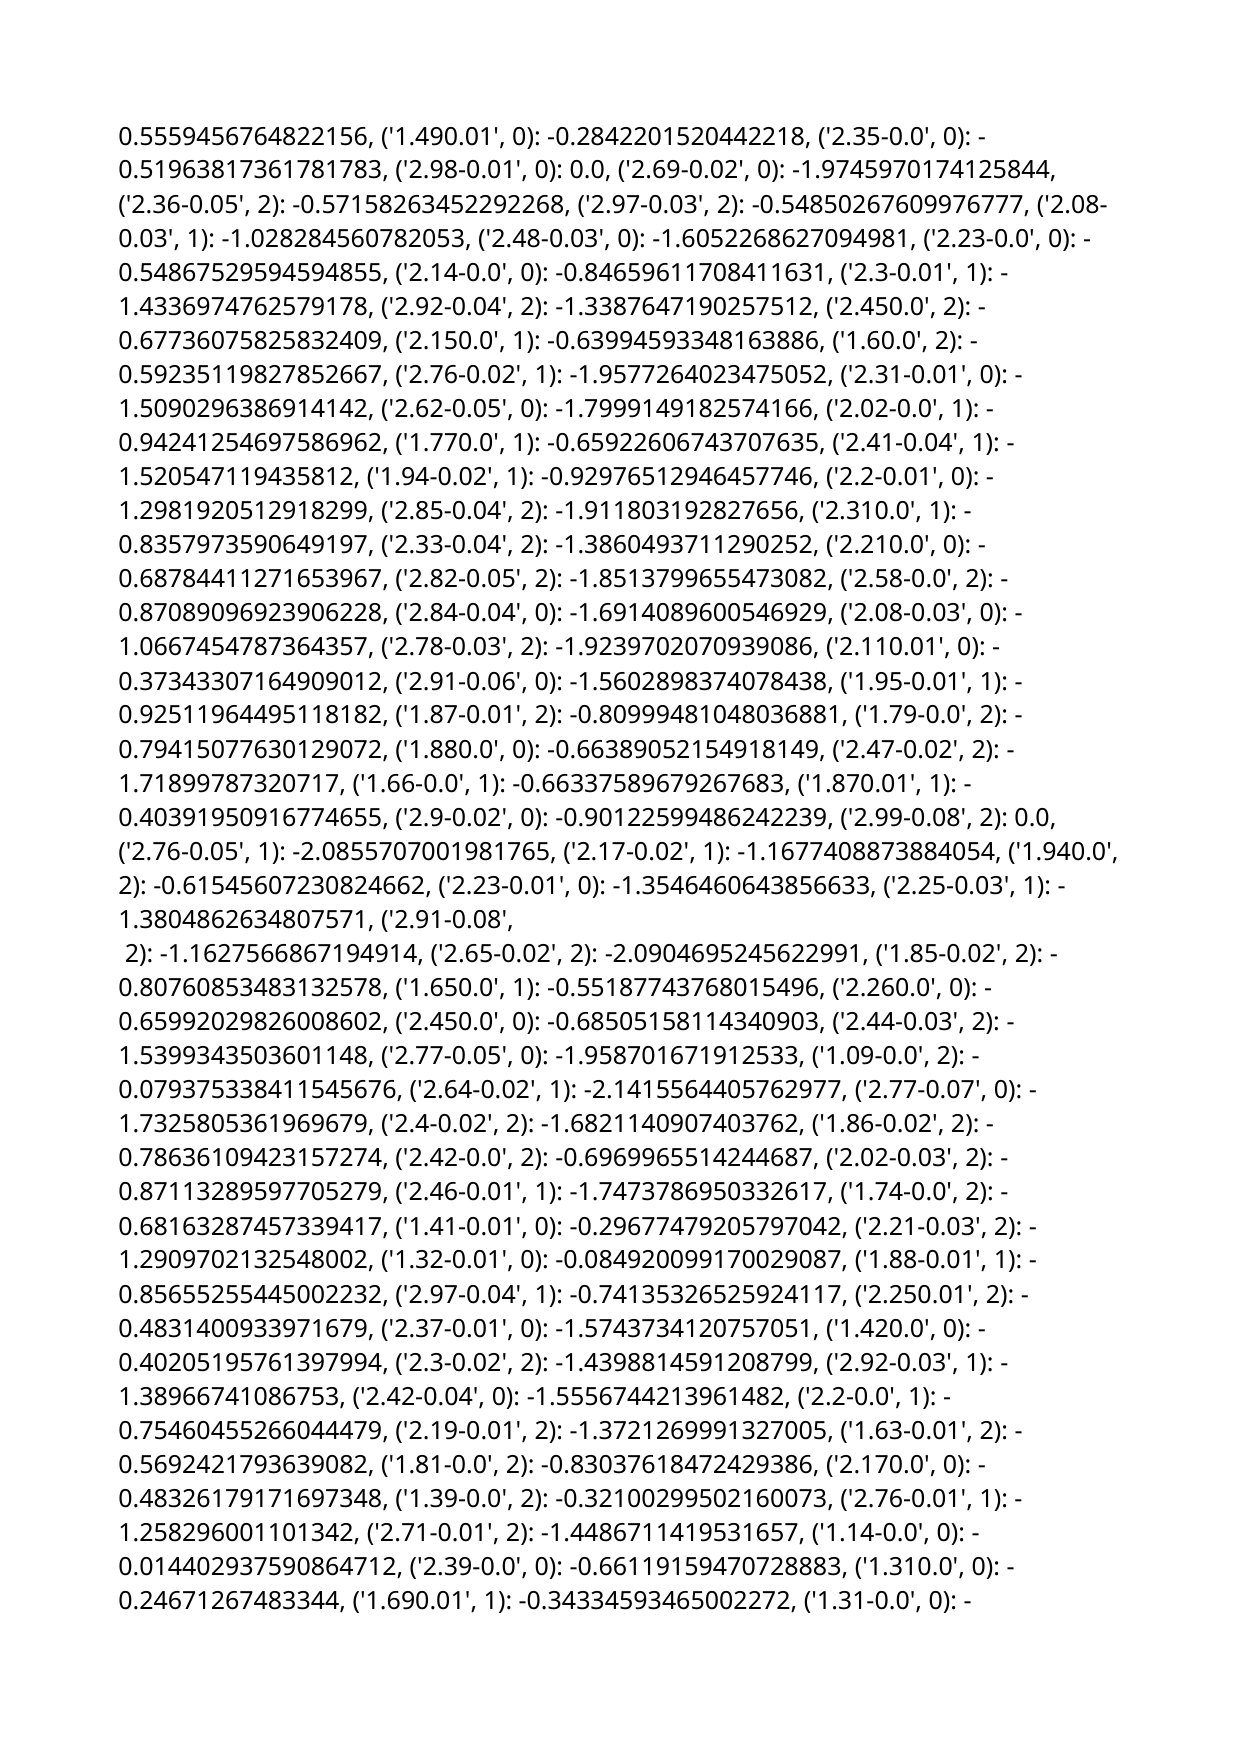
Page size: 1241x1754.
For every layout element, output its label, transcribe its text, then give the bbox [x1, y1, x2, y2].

text 2): -1.1627566867194914, ('2.65-0.02', 2): -2.0904695245622991, ('1.85-0.02', 2): -0.80760853483132578, ('1.650.0', 1): -0.55187743768015496, ('2.260.0', 0): -0.65992029826008602, ('2.450.0', 0): -0.68505158114340903, ('2.44-0.03', 2): -1.5399343503601148, ('2.77-0.05', 0): -1.958701671912533, ('1.09-0.0', 2): -0.079375338411545676, ('2.64-0.02', 1): -2.1415564405762977, ('2.77-0.07', 0): -1.7325805361969679, ('2.4-0.02', 2): -1.6821140907403762, ('1.86-0.02', 2): -0.78636109423157274, ('2.42-0.0', 2): -0.6969965514244687, ('2.02-0.03', 2): -0.87113289597705279, ('2.46-0.01', 1): -1.7473786950332617, ('1.74-0.0', 2): -0.68163287457339417, ('1.41-0.01', 0): -0.29677479205797042, ('2.21-0.03', 2): -1.2909702132548002, ('1.32-0.01', 0): -0.084920099170029087, ('1.88-0.01', 1): -0.85655255445002232, ('2.97-0.04', 1): -0.74135326525924117, ('2.250.01', 2): -0.4831400933971679, ('2.37-0.01', 0): -1.5743734120757051, ('1.420.0', 0): -0.40205195761397994, ('2.3-0.02', 2): -1.4398814591208799, ('2.92-0.03', 1): -1.38966741086753, ('2.42-0.04', 0): -1.5556744213961482, ('2.2-0.0', 1): -0.75460455266044479, ('2.19-0.01', 2): -1.3721269991327005, ('1.63-0.01', 2): -0.5692421793639082, ('1.81-0.0', 2): -0.83037618472429386, ('2.170.0', 0): -0.48326179171697348, ('1.39-0.0', 2): -0.32100299502160073, ('2.76-0.01', 1): -1.258296001101342, ('2.71-0.01', 2): -1.4486711419531657, ('1.14-0.0', 0): -0.014402937590864712, ('2.39-0.0', 0): -0.66119159470728883, ('1.310.0', 0): -0.24671267483344, ('1.690.01', 1): -0.34334593465002272, ('1.31-0.0', 0): [118, 936, 1122, 1617]
text -0.5559456764822156, ('1.490.01', 0): -0.2842201520442218, ('2.35-0.0', 0): -0.51963817361781783, ('2.98-0.01', 0): 0.0, ('2.69-0.02', 0): -1.9745970174125844, ('2.36-0.05', 2): -0.57158263452292268, ('2.97-0.03', 2): -0.54850267609976777, ('2.08-0.03', 1): -1.028284560782053, ('2.48-0.03', 0): -1.6052268627094981, ('2.23-0.0', 0): -0.54867529594594855, ('2.14-0.0', 0): -0.84659611708411631, ('2.3-0.01', 1): -1.4336974762579178, ('2.92-0.04', 2): -1.3387647190257512, ('2.450.0', 2): -0.67736075825832409, ('2.150.0', 1): -0.63994593348163886, ('1.60.0', 2): -0.59235119827852667, ('2.76-0.02', 1): -1.9577264023475052, ('2.31-0.01', 0): -1.5090296386914142, ('2.62-0.05', 0): -1.7999149182574166, ('2.02-0.0', 1): -0.94241254697586962, ('1.770.0', 1): -0.65922606743707635, ('2.41-0.04', 1): -1.520547119435812, ('1.94-0.02', 1): -0.92976512946457746, ('2.2-0.01', 0): -1.2981920512918299, ('2.85-0.04', 2): -1.911803192827656, ('2.310.0', 1): -0.8357973590649197, ('2.33-0.04', 2): -1.3860493711290252, ('2.210.0', 0): -0.68784411271653967, ('2.82-0.05', 2): -1.8513799655473082, ('2.58-0.0', 2): -0.87089096923906228, ('2.84-0.04', 0): -1.6914089600546929, ('2.08-0.03', 0): -1.0667454787364357, ('2.78-0.03', 2): -1.9239702070939086, ('2.110.01', 0): -0.37343307164909012, ('2.91-0.06', 0): -1.5602898374078438, ('1.95-0.01', 1): -0.92511964495118182, ('1.87-0.01', 2): -0.80999481048036881, ('1.79-0.0', 2): -0.79415077630129072, ('1.880.0', 0): -0.66389052154918149, ('2.47-0.02', 2): -1.71899787320717, ('1.66-0.0', 1): -0.66337589679267683, ('1.870.01', 1): -0.40391950916774655, ('2.9-0.02', 0): -0.90122599486242239, ('2.99-0.08', 2): 0.0, ('2.76-0.05', 1): -2.0855707001981765, ('2.17-0.02', 1): -1.1677408873884054, ('1.940.0', 2): -0.61545607230824662, ('2.23-0.01', 0): -1.3546460643856633, ('2.25-0.03', 1): -1.3804862634807571, ('2.91-0.08', [118, 118, 1122, 936]
